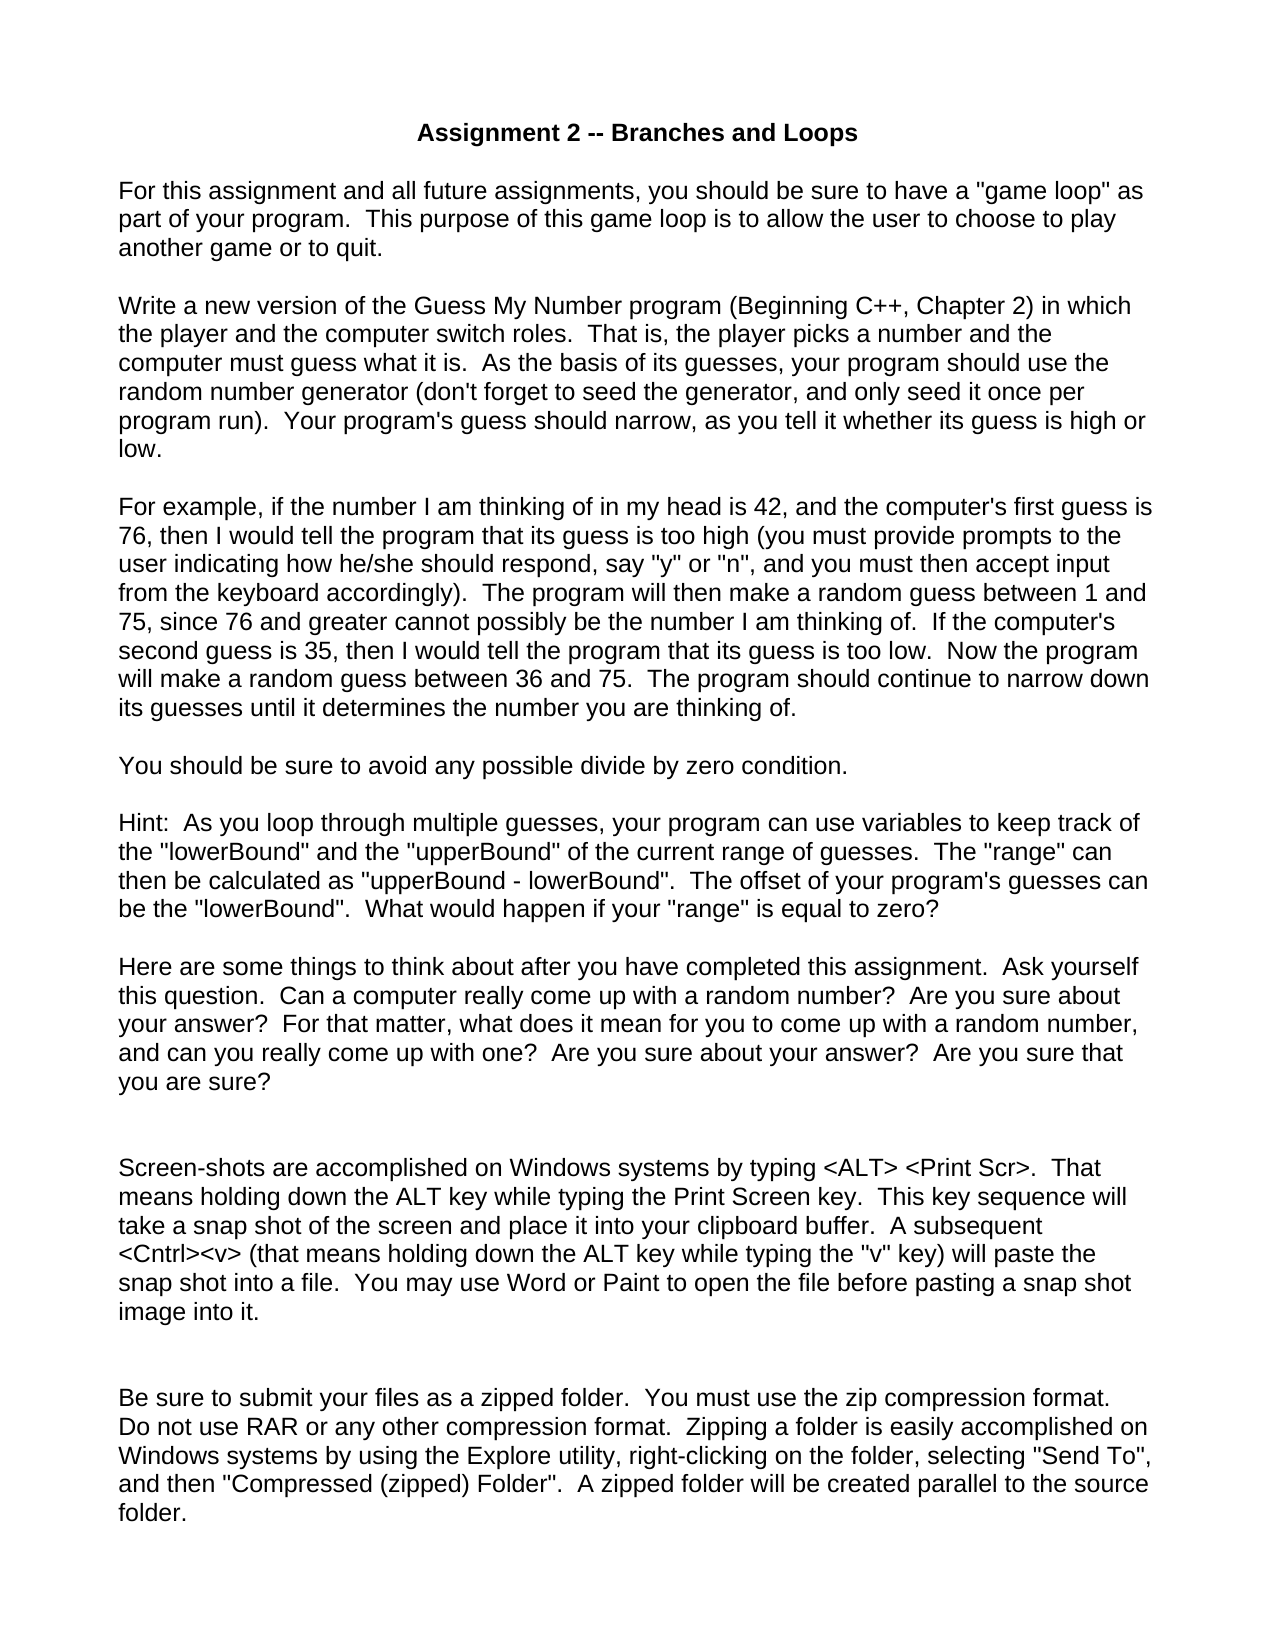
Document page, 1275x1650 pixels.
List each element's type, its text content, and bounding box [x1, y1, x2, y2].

text Screen-shots are accomplished on Windows systems by typing <ALT> <Print Scr>. That means holding down the ALT key while typing the Print Screen key. This key sequence will take a snap shot of the screen and place it into your clipboard buffer. A subsequent <Cntrl><v> (that means holding down the ALT key while typing the "v" key) will paste the snap shot into a file. You may use Word or Paint to open the file before pasting a snap shot image into it. [118, 1153, 1157, 1326]
text You should be sure to avoid any possible divide by zero condition. [118, 751, 1157, 779]
text For example, if the number I am thinking of in my head is 42, and the computer's first guess is 76, then I would tell the program that its guess is too high (you must provide prompts to the user indicating how he/she should respond, say "y" or "n", and you must then accept input from the keyboard accordingly). The program will then make a random guess between 1 and 75, since 76 and greater cannot possibly be the number I am thinking of. If the computer's second guess is 35, then I would tell the program that its guess is too low. Now the program will make a random guess between 36 and 75. The program should continue to narrow down its guesses until it determines the number you are thinking of. [118, 492, 1157, 722]
text Write a new version of the Guess My Number program (Beginning C++, Chapter 2) in which the player and the computer switch roles. That is, the player picks a number and the computer must guess what it is. As the basis of its guesses, your program should use the random number generator (don't forget to seed the generator, and only seed it once per program run). Your program's guess should narrow, as you tell it whether its guess is high or low. [118, 291, 1157, 463]
text Assignment 2 -- Branches and Loops [118, 118, 1157, 147]
text For this assignment and all future assignments, you should be sure to have a "game loop" as part of your program. This purpose of this game loop is to allow the user to choose to play another game or to quit. [118, 176, 1157, 262]
text Here are some things to think about after you have completed this assignment. Ask yourself this question. Can a computer really come up with a random number? Are you sure about your answer? For that matter, what does it mean for you to come up with a random number, and can you really come up with one? Are you sure about your answer? Are you sure that you are sure? [118, 952, 1157, 1096]
text Be sure to submit your files as a zipped folder. You must use the zip compression format. Do not use RAR or any other compression format. Zipping a folder is easily accomplished on Windows systems by using the Explore utility, right-clicking on the folder, selecting "Send To", and then "Compressed (zipped) Folder". A zipped folder will be created parallel to the source folder. [118, 1383, 1157, 1527]
text Hint: As you loop through multiple guesses, your program can use variables to keep track of the "lowerBound" and the "upperBound" of the current range of guesses. The "range" can then be calculated as "upperBound - lowerBound". The offset of your program's guesses can be the "lowerBound". What would happen if your "range" is equal to zero? [118, 808, 1157, 923]
